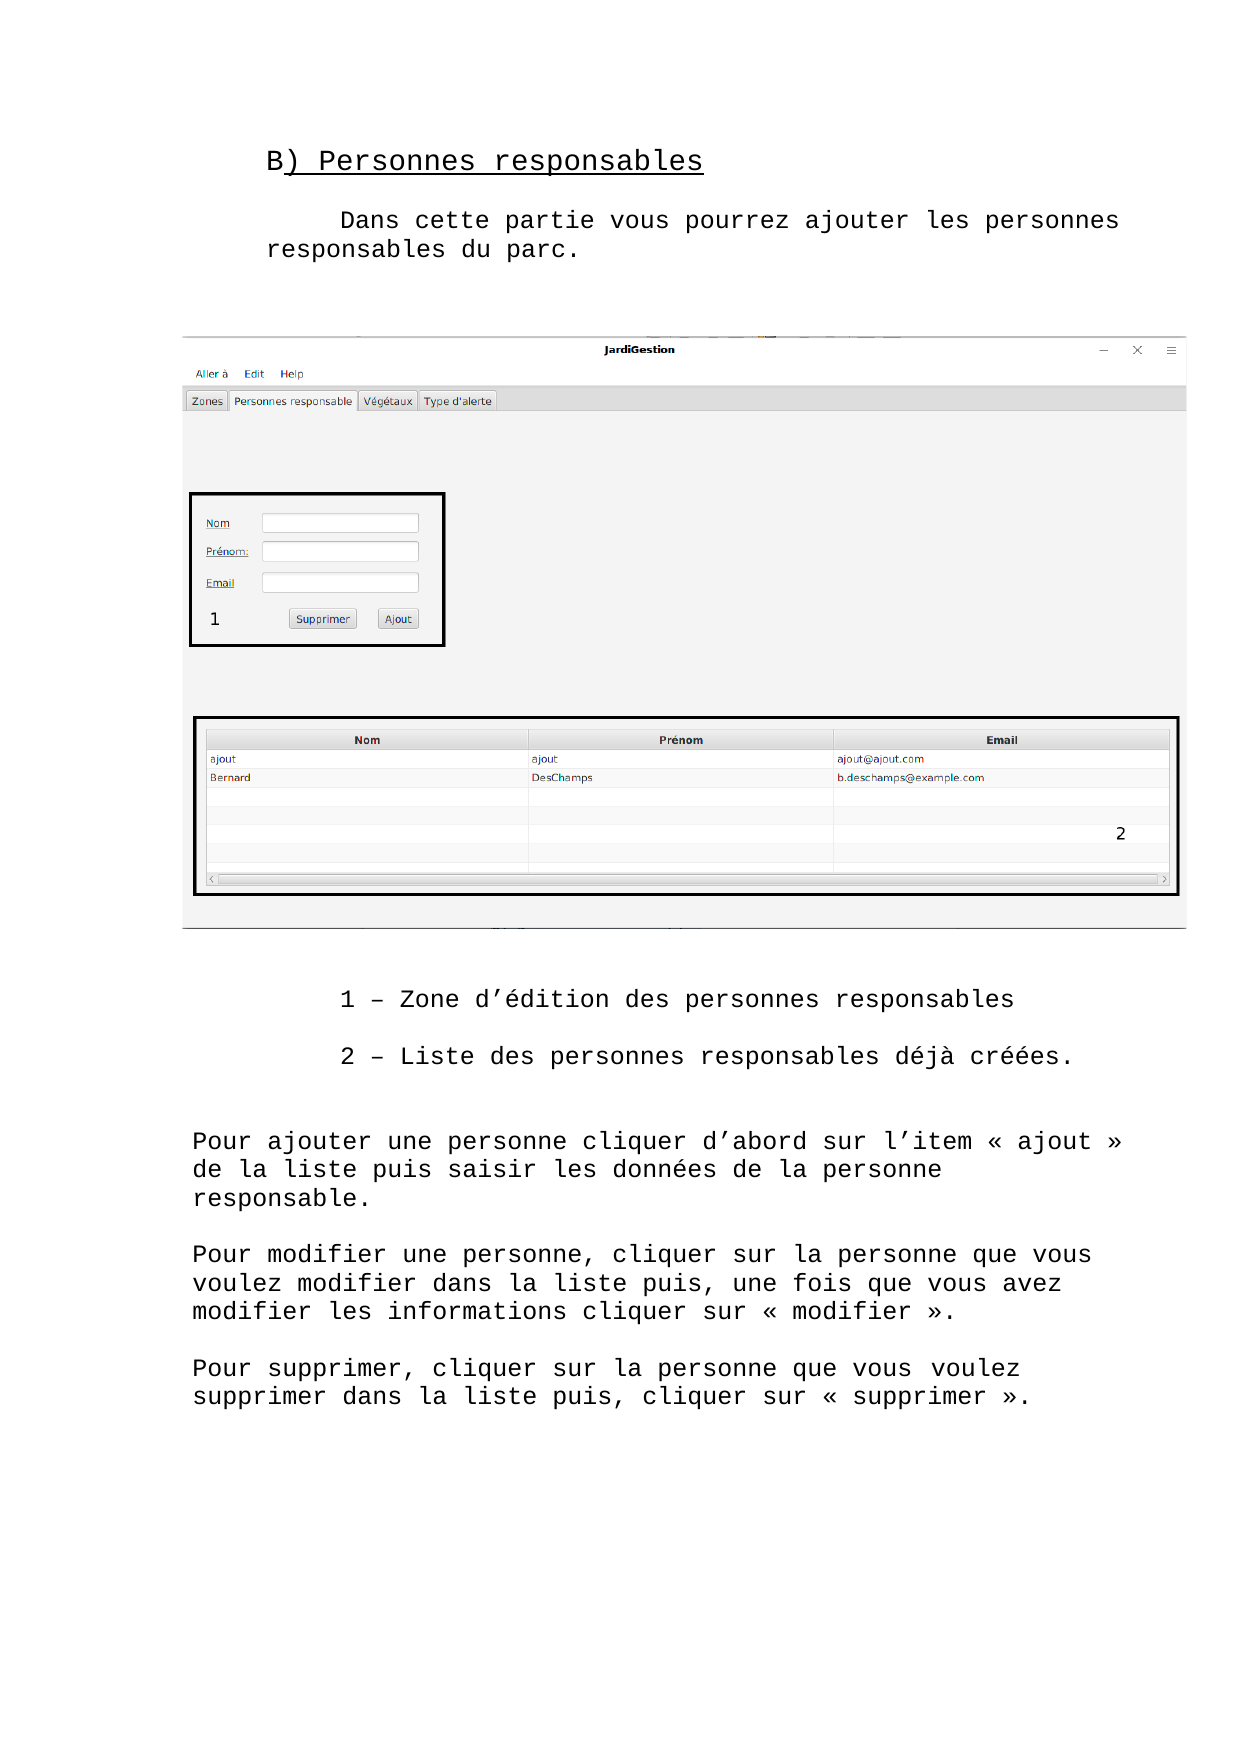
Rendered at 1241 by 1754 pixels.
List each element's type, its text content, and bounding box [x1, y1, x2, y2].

text Pour modifier une personne, cliquer sur la personne que vous voulez modifier dans la liste puis, une fois que vous avez modifier les informations cliquer sur « modifier ». [118, 1242, 1122, 1327]
text B) Personnes responsables [118, 146, 1122, 179]
picture [182, 334, 1187, 931]
text Pour supprimer, cliquer sur la personne que vous voulez supprimer dans la liste puis, cliquer sur « supprimer ». [118, 1355, 1122, 1412]
text 1 – Zone d’édition des personnes responsables [118, 987, 1122, 1015]
text 2 – Liste des personnes responsables déjà créées. [118, 1044, 1122, 1072]
text Pour ajouter une personne cliquer d’abord sur l’item « ajout » de la liste puis saisir les données de la personne responsable. [118, 1129, 1122, 1214]
text Dans cette partie vous pourrez ajouter les personnes responsables du parc. [118, 208, 1122, 264]
